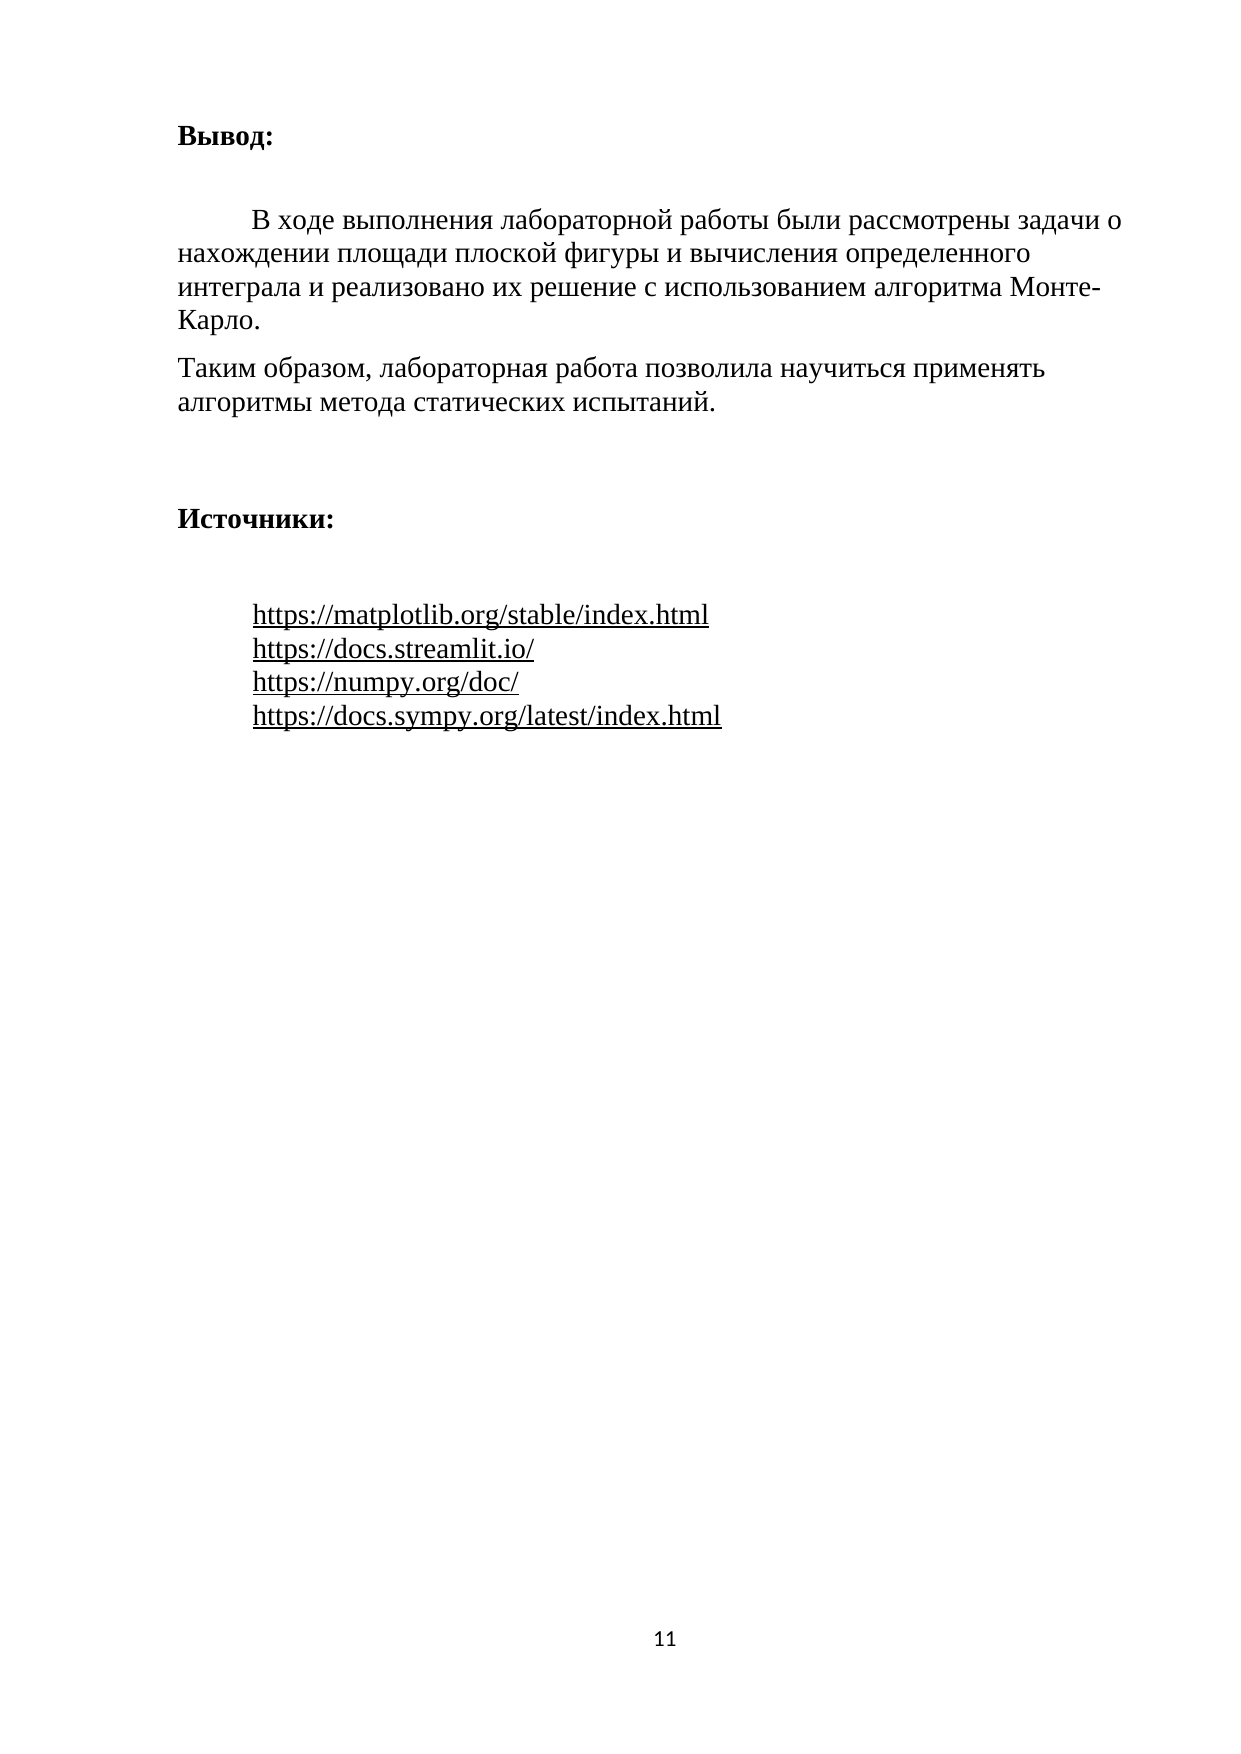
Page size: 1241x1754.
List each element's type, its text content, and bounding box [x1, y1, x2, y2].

list https://matplotlib.org/stable/index.html [252, 597, 1152, 631]
list https://docs.sympy.org/latest/index.html [252, 698, 1152, 732]
subtitle Вывод: [177, 118, 1152, 152]
text В ходе выполнения лабораторной работы были рассмотрены задачи о нахождении площади плоской фигуры и вычисления определенного интеграла и реализовано их решение с использованием алгоритма Монте-Карло. [177, 202, 1152, 336]
text Таким образом, лабораторная работа позволила научиться применять алгоритмы метода статических испытаний. [177, 351, 1152, 418]
list https://numpy.org/doc/ [252, 664, 1152, 698]
subtitle Источники: [177, 501, 1152, 535]
list https://docs.streamlit.io/ [252, 631, 1152, 664]
